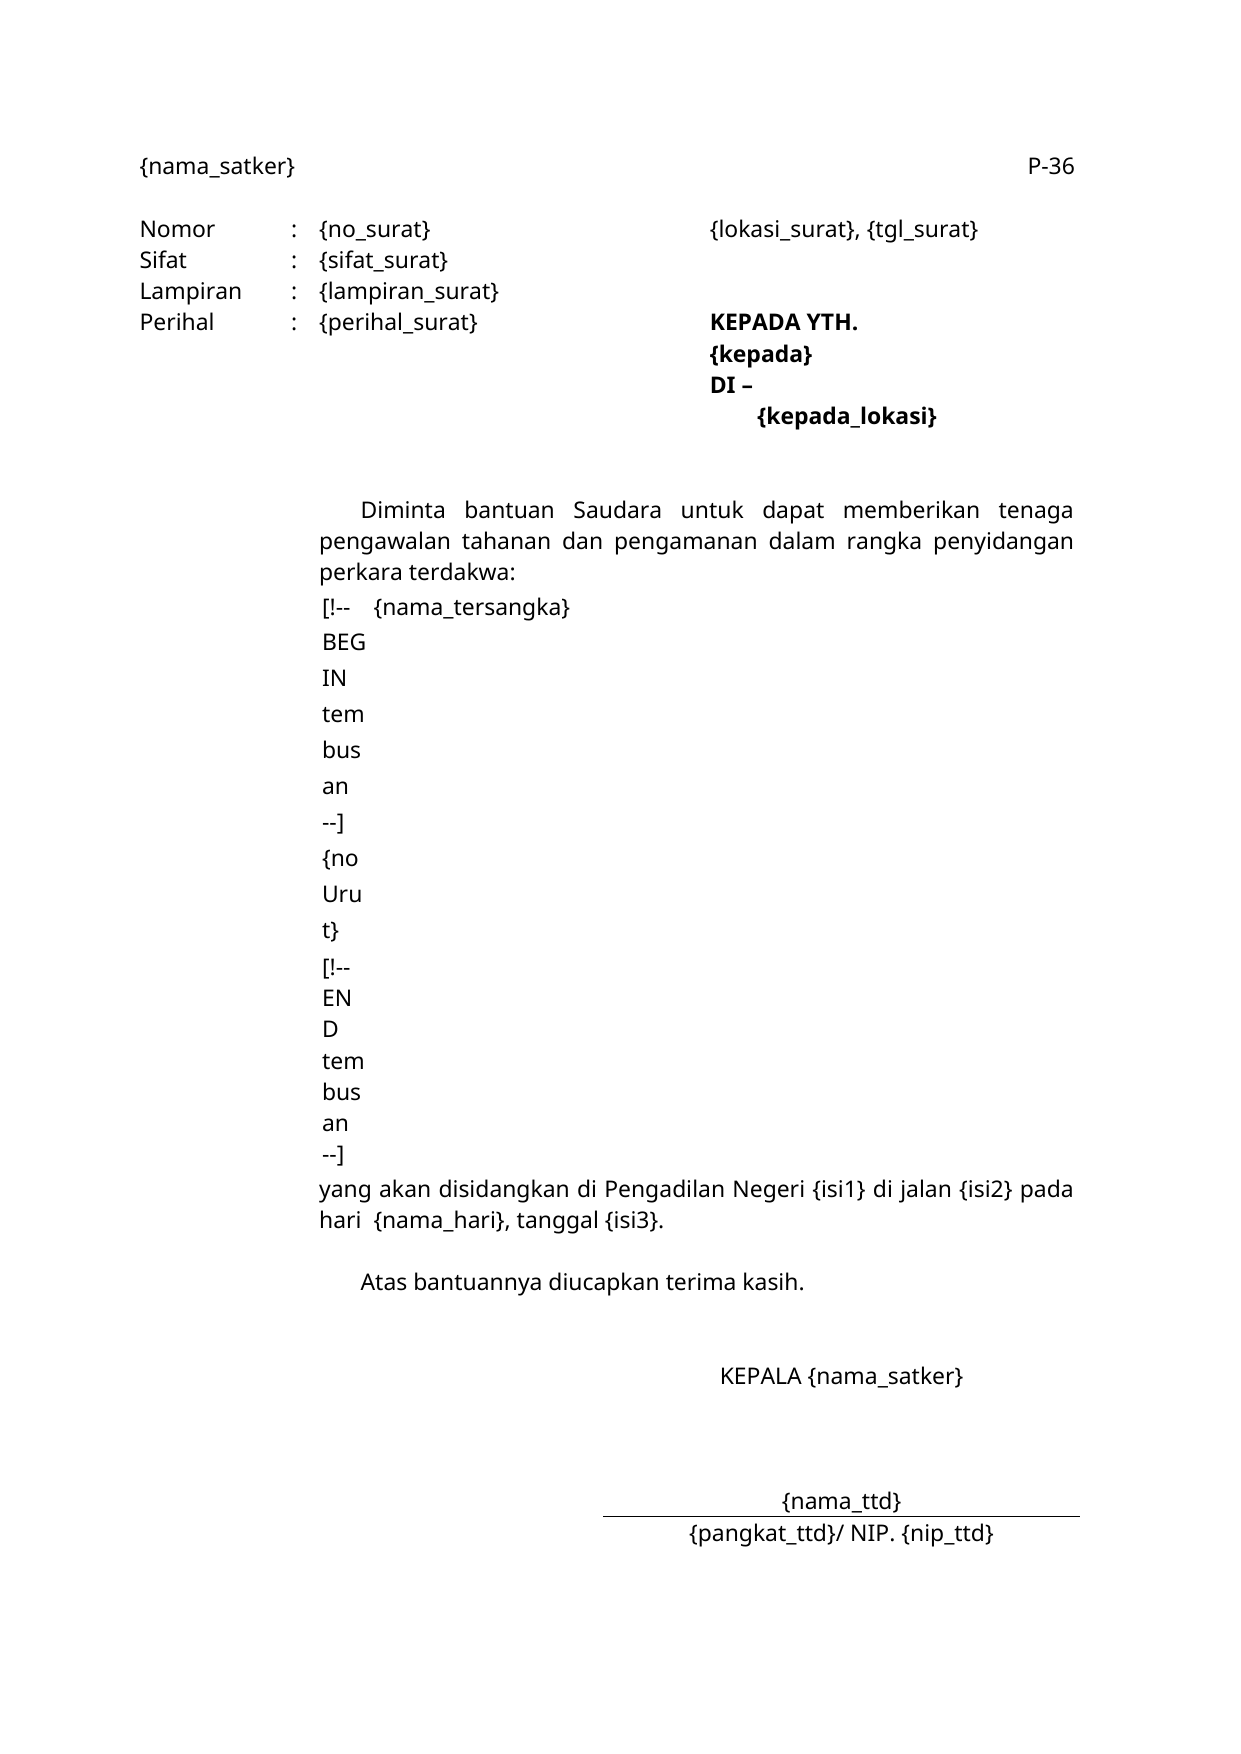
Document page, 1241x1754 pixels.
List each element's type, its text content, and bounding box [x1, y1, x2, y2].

table_cell : [280, 275, 308, 306]
table_header [!-- BEGIN tembusan --]{noUrut} [319, 588, 370, 948]
table_header {nama_satker} [128, 150, 951, 181]
table_cell : [280, 213, 308, 244]
table_cell Diminta bantuan Saudara untuk dapat memberikan tenaga pengawalan tahanan dan pengamanan dalam rangka penyidangan perkara terdakwa: yang akan disidangkan di Pengadilan Negeri {isi1} di jalan {isi2} pada hari {nama_hari}, tanggal {isi3}. Atas bantuannya diucapkan terima kasih. [308, 494, 1086, 1298]
table_cell [698, 244, 1086, 275]
table_cell {lampiran_surat} [308, 275, 659, 306]
table_header KEPALA {nama_satker} [603, 1360, 1080, 1391]
table_cell [698, 275, 1086, 306]
table_cell {no_surat} [308, 213, 659, 244]
table_cell [128, 1360, 1086, 1579]
table_cell : [280, 306, 308, 431]
table_cell [659, 306, 698, 431]
table_cell {perihal_surat} [308, 306, 659, 431]
table_cell [603, 1391, 1080, 1485]
table_cell {lokasi_surat}, {tgl_surat} [698, 213, 1086, 244]
table_cell [659, 244, 698, 275]
table_cell Perihal [128, 306, 279, 431]
table_cell [659, 213, 698, 244]
table_cell [659, 275, 698, 306]
table_cell [!-- END tembusan --] [319, 948, 370, 1173]
table_cell [128, 494, 308, 1298]
table_header P-36 [951, 150, 1086, 181]
table_cell [128, 1298, 1086, 1360]
table_cell KEPADA YTH. {kepada} DI – {kepada_lokasi} [698, 306, 1086, 431]
table_cell [128, 431, 1086, 494]
table_cell Lampiran [128, 275, 279, 306]
table_cell [128, 181, 1086, 212]
table_cell : [280, 244, 308, 275]
table_cell Sifat [128, 244, 279, 275]
table_cell [370, 948, 1075, 1173]
table_cell {nama_ttd} [603, 1485, 1080, 1516]
table_cell {sifat_surat} [308, 244, 659, 275]
table_cell Nomor [128, 213, 279, 244]
table_header {nama_tersangka} [370, 588, 1075, 948]
table_cell {pangkat_ttd}/ NIP. {nip_ttd} [603, 1517, 1080, 1548]
